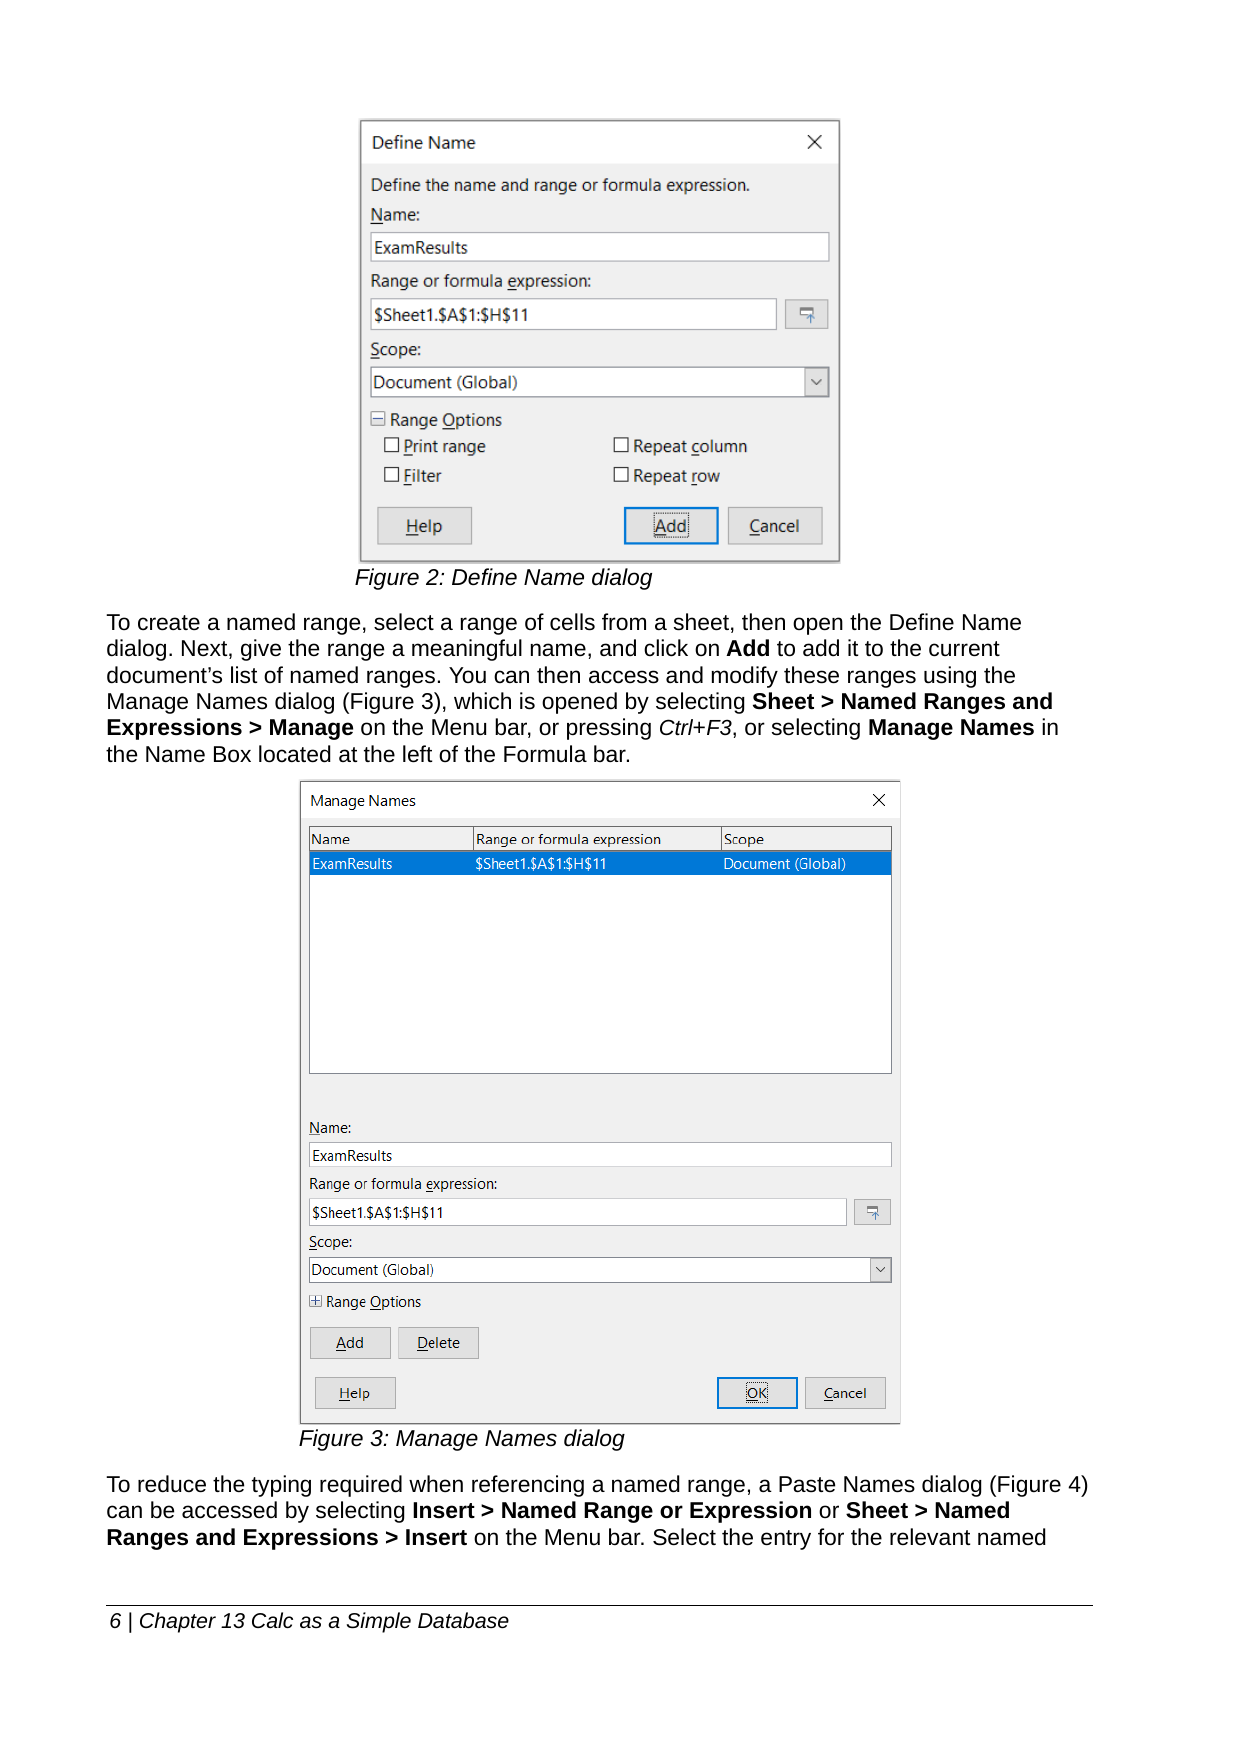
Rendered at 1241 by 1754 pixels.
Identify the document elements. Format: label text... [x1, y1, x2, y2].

text To create a named range, select a range of cells from a sheet, then open the Define Name dialog. Next, give the range a meaningful name, and click on Add to add it to the current document’s list of named ranges. You can then access and modify these ranges using the Manage Names dialog (Figure 3), which is opened by selecting Sheet > Named Ranges and Expressions > Manage on the Menu bar, or pressing Ctrl+F3, or selecting Manage Names in the Name Box located at the left of the Formula bar. [106, 609, 1093, 767]
text To reduce the typing required when referencing a named range, a Paste Names dialog (Figure 4) can be accessed by selecting Insert > Named Range or Expression or Sheet > Named Ranges and Expressions > Insert on the Menu bar. Select the entry for the relevant named [106, 1471, 1093, 1550]
text Figure 2: Define Name dialog [354, 118, 844, 590]
picture [298, 779, 901, 1425]
picture [358, 118, 841, 564]
text Figure 3: Manage Names dialog [298, 1425, 900, 1451]
